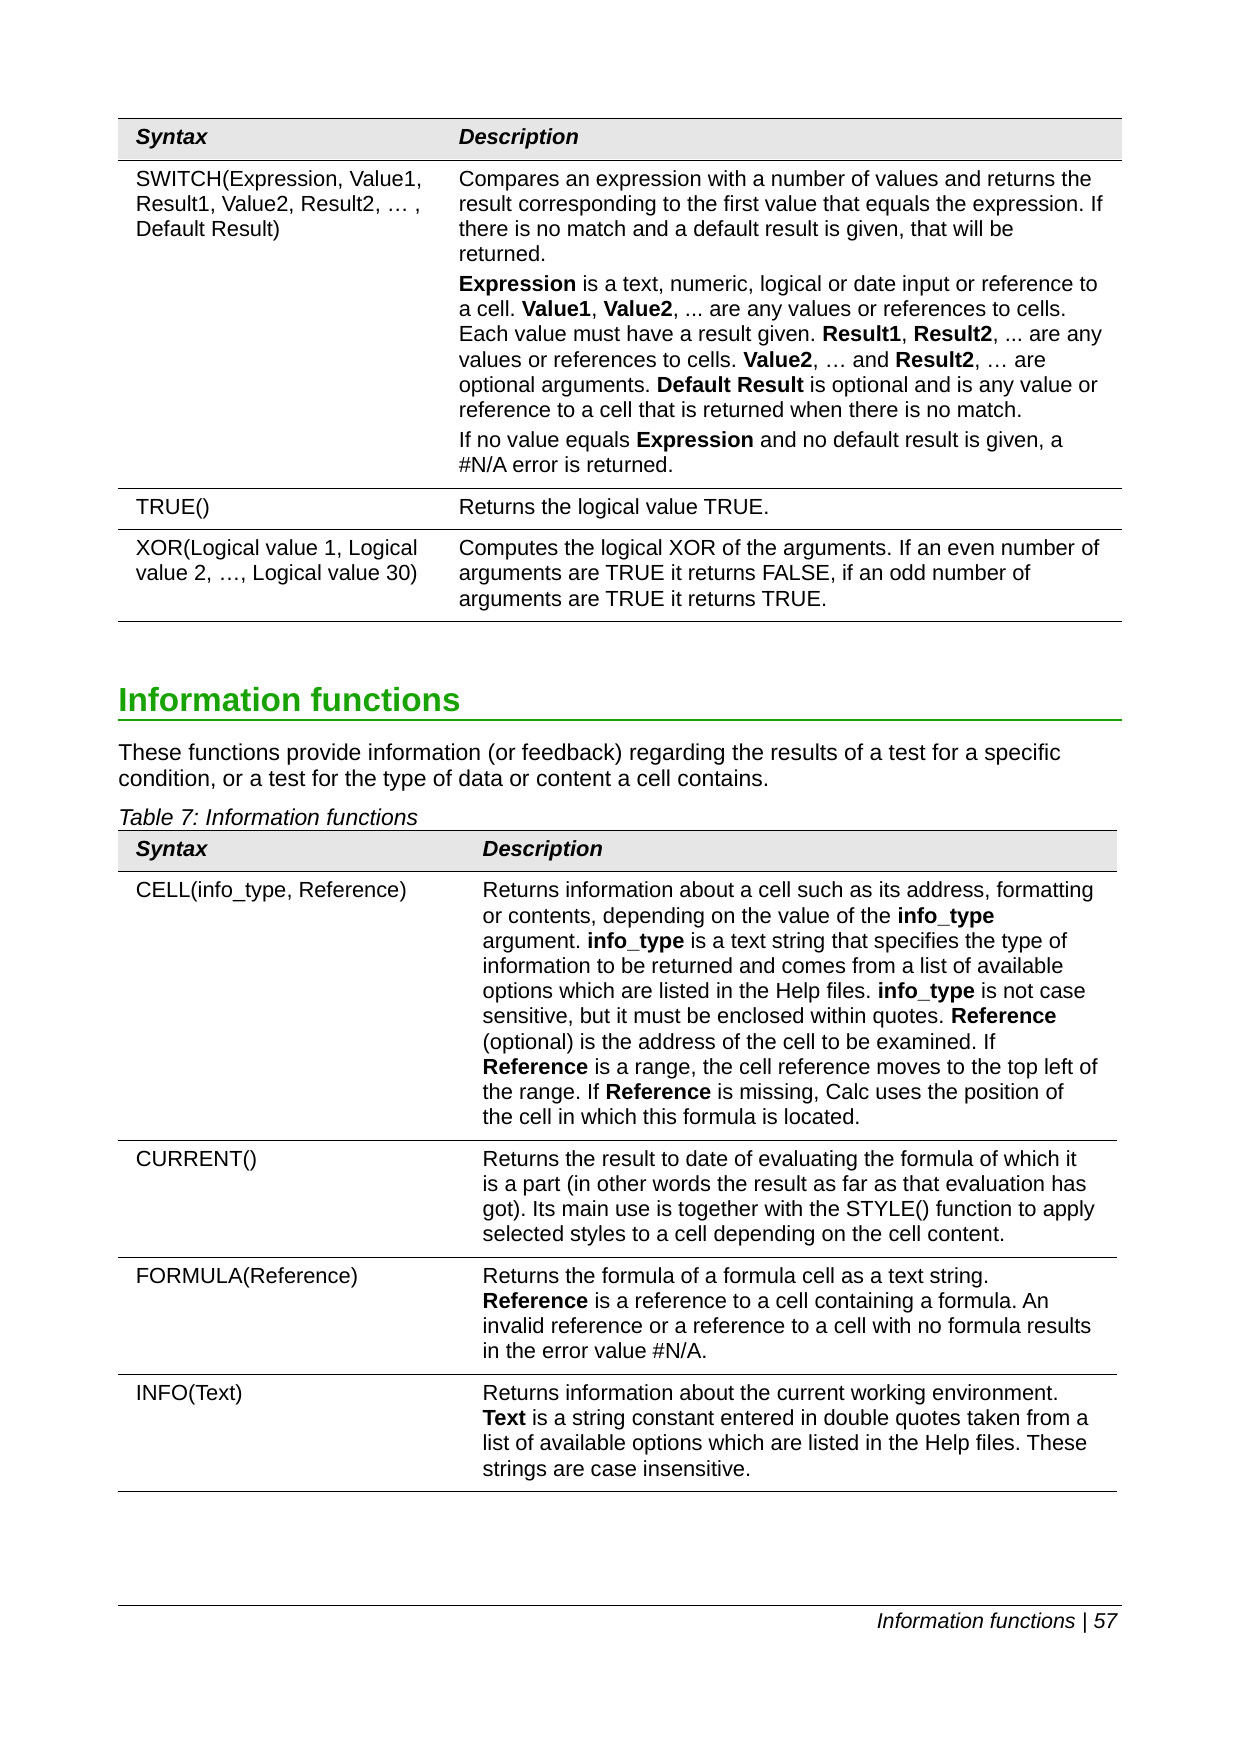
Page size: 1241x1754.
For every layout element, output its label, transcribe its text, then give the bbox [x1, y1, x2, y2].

table_cell CELL(info_type, Reference) [118, 872, 465, 1140]
table_header Syntax [118, 831, 465, 871]
table_cell Returns the formula of a formula cell as a text string. Reference is a reference to a cell containing a formula. An invalid reference or a reference to a cell with no formula results in the error value #N/A. [465, 1258, 1117, 1374]
table_cell INFO(Text) [118, 1375, 465, 1491]
table_header Description [465, 831, 1117, 871]
table_cell CURRENT() [118, 1141, 465, 1257]
table_cell Returns information about a cell such as its address, formatting or contents, depending on the value of the info_type argument. info_type is a text string that specifies the type of information to be returned and comes from a list of available options which are listed in the Help files. info_type is not case sensitive, but it must be enclosed within quotes. Reference (optional) is the address of the cell to be examined. If Reference is a range, the cell reference moves to the top left of the range. If Reference is missing, Calc uses the position of the cell in which this formula is located. [465, 872, 1117, 1140]
table_cell Returns the result to date of evaluating the formula of which it is a part (in other words the result as far as that evaluation has got). Its main use is together with the STYLE() function to apply selected styles to a cell depending on the cell content. [465, 1141, 1117, 1257]
table_cell XOR(Logical value 1, Logical value 2, …, Logical value 30) [118, 530, 441, 621]
table_cell FORMULA(Reference) [118, 1258, 465, 1374]
table_cell SWITCH(Expression, Value1, Result1, Value2, Result2, … , Default Result) [118, 161, 441, 488]
table_header Syntax [118, 119, 441, 159]
table_header Description [441, 119, 1122, 159]
table_cell Returns the logical value TRUE. [441, 489, 1122, 529]
table_cell Compares an expression with a number of values and returns the result corresponding to the first value that equals the expression. If there is no match and a default result is given, that will be returned. Expression is a text, numeric, logical or date input or reference to a cell. Value1, Value2, ... are any values or references to cells. Each value must have a result given. Result1, Result2, ... are any values or references to cells. Value2, … and Result2, … are optional arguments. Default Result is optional and is any value or reference to a cell that is returned when there is no match. If no value equals Expression and no default result is given, a #N/A error is returned. [441, 161, 1122, 488]
table_cell Computes the logical XOR of the arguments. If an even number of arguments are TRUE it returns FALSE, if an odd number of arguments are TRUE it returns TRUE. [441, 530, 1122, 621]
table_cell TRUE() [118, 489, 441, 529]
subtitle Information functions [118, 680, 1122, 719]
text Table 7: Information functions [118, 804, 1122, 830]
table_cell Returns information about the current working environment. Text is a string constant entered in double quotes taken from a list of available options which are listed in the Help files. These strings are case insensitive. [465, 1375, 1117, 1491]
text These functions provide information (or feedback) regarding the results of a test for a specific condition, or a test for the type of data or content a cell contains. [118, 738, 1122, 791]
